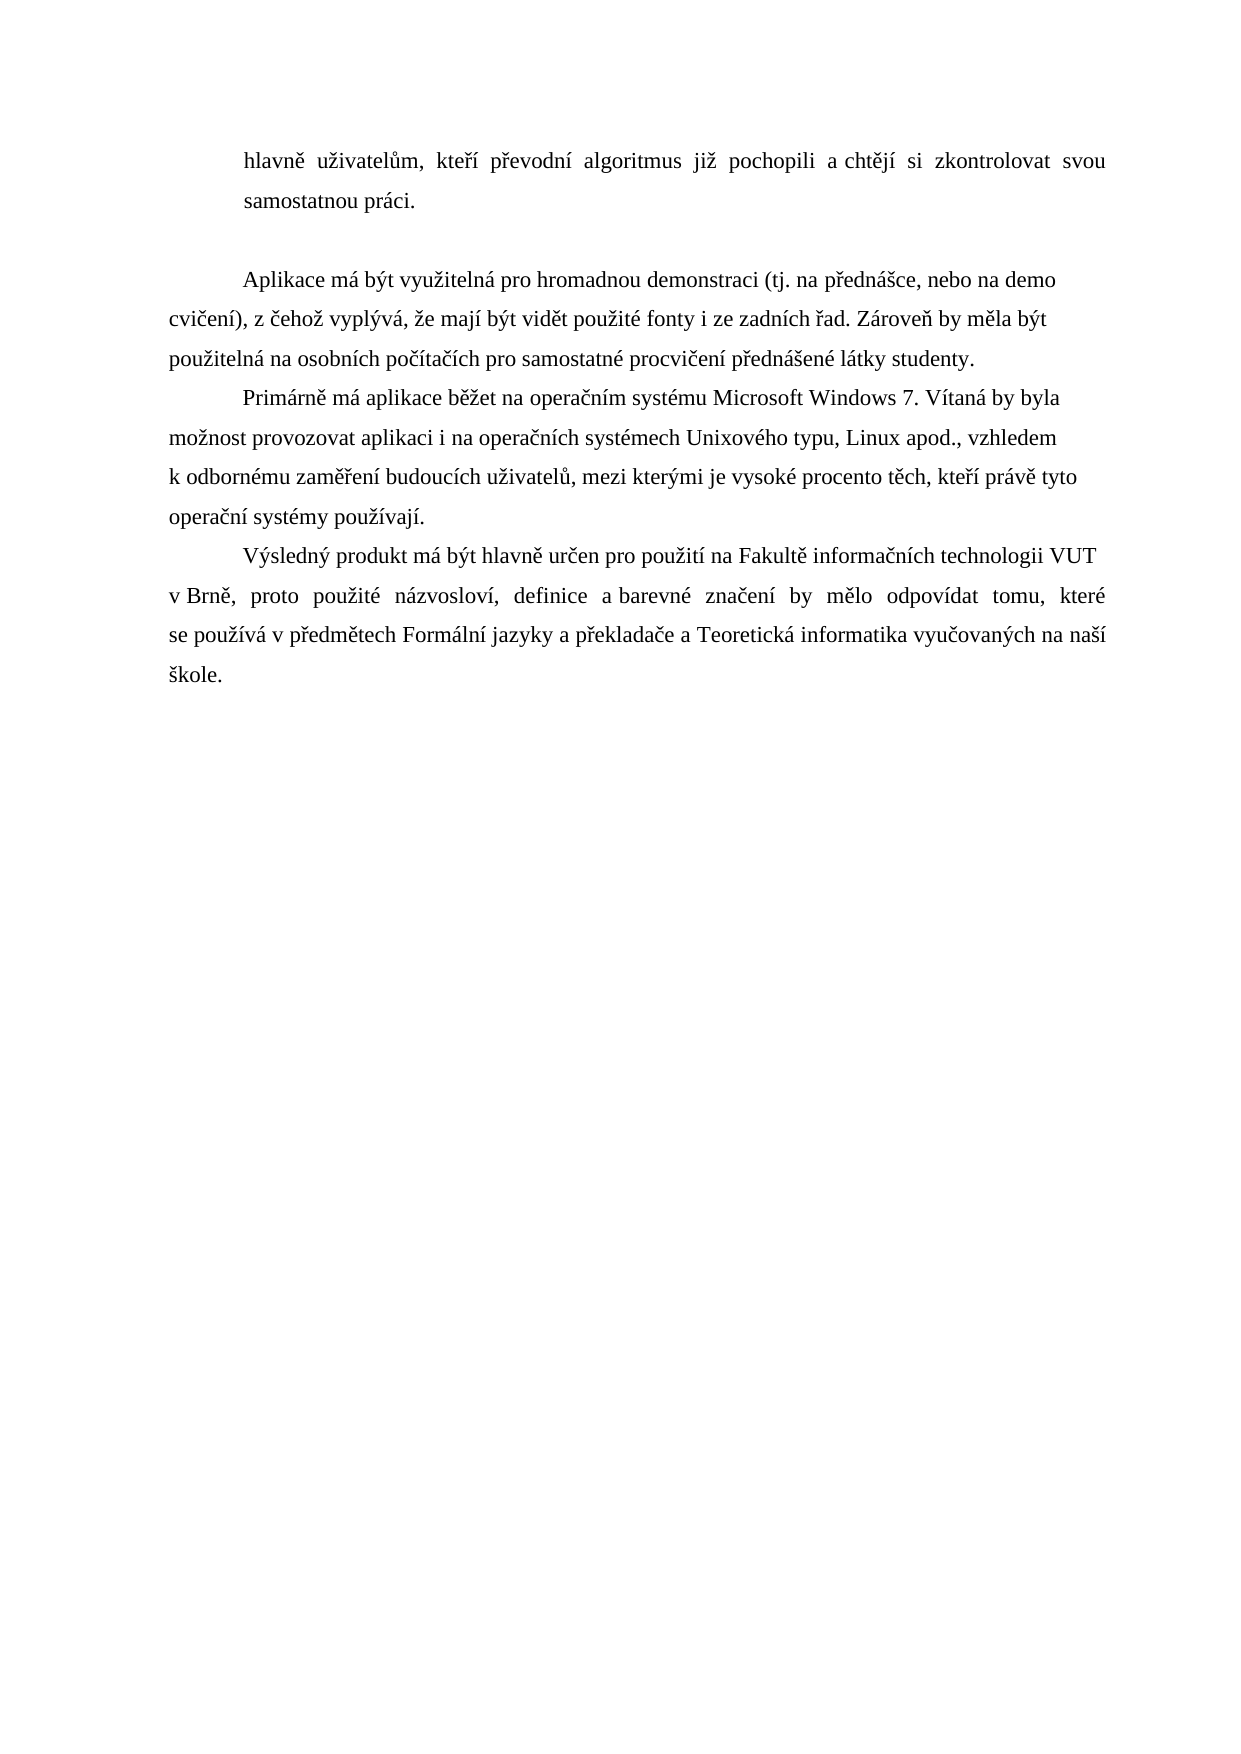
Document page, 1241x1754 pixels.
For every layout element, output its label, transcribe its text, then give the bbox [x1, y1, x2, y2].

text cvičení), z čehož vyplývá, že mají být vidět použité fonty i ze zadních řad. Zároveň by měla být [169, 306, 1106, 332]
text Aplikace má být využitelná pro hromadnou demonstraci (tj. na přednášce, nebo na demo [169, 266, 1106, 292]
text k odbornému zaměření budoucích uživatelů, mezi kterými je vysoké procento těch, kteří právě tyto [169, 463, 1106, 490]
list hlavně uživatelům, kteří převodní algoritmus již pochopili a chtějí si zkontrolovat svou samostatnou práci. [206, 148, 1106, 213]
text operační systémy používají. [169, 503, 1106, 529]
text možnost provozovat aplikaci i na operačních systémech Unixového typu, Linux apod., vzhledem [169, 424, 1106, 450]
text v Brně, proto použité názvosloví, definice a barevné značení by mělo odpovídat tomu, které se používá v předmětech Formální jazyky a překladače a Teoretická informatika vyučovaných na naší škole. [169, 582, 1106, 687]
text Výsledný produkt má být hlavně určen pro použití na Fakultě informačních technologii VUT [169, 542, 1106, 569]
text použitelná na osobních počítačích pro samostatné procvičení přednášené látky studenty. [169, 345, 1106, 371]
text Primárně má aplikace běžet na operačním systému Microsoft Windows 7. Vítaná by byla [169, 384, 1106, 411]
